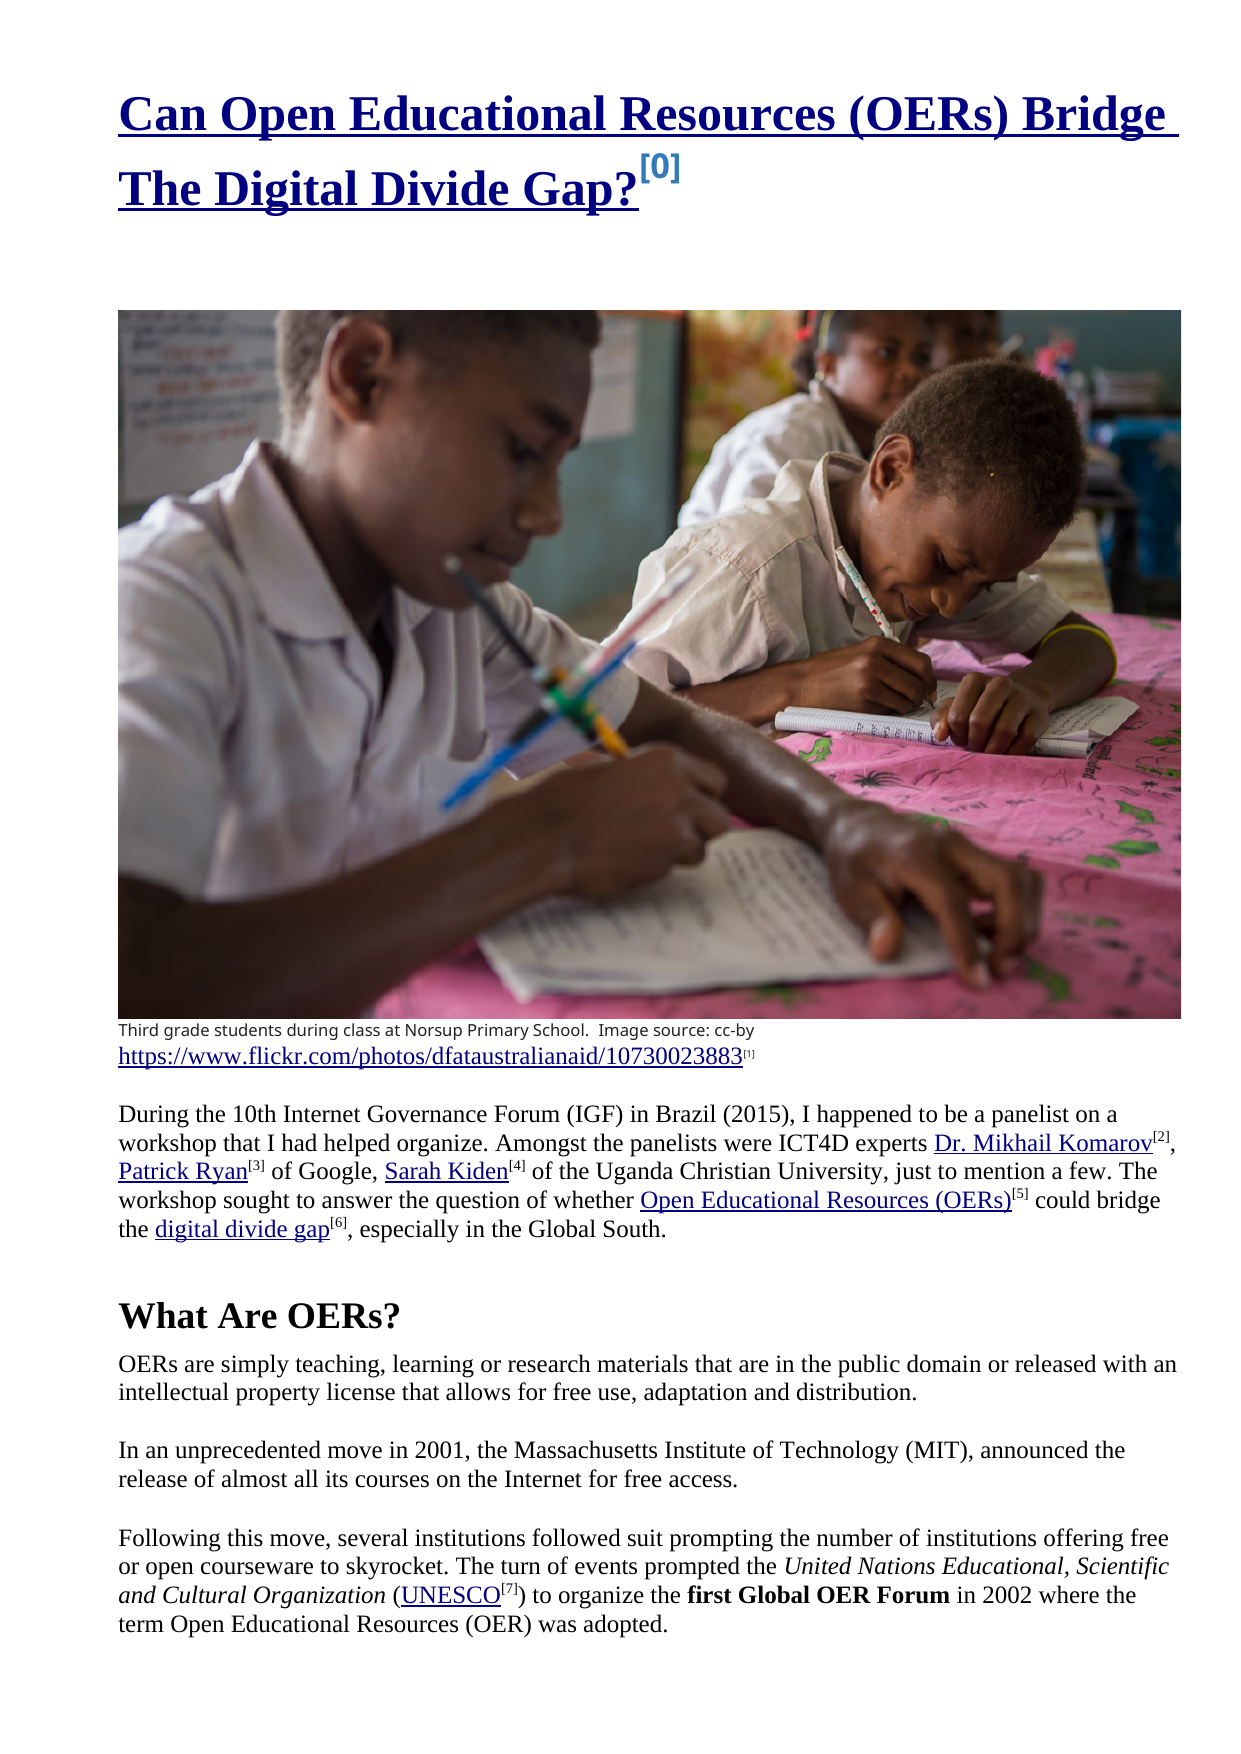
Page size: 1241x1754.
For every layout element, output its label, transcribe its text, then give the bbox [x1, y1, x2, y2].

subtitle Can Open Educational Resources (OERs) Bridge The Digital Divide Gap? [118, 84, 1181, 222]
subtitle What Are OERs? [118, 1293, 1181, 1336]
text Third grade students during class at Norsup Primary School. Image source: cc-by https://www.flickr.com/photos/dfataustralianaid/10730023883 [118, 1019, 1181, 1070]
text During the 10th Internet Governance Forum (IGF) in Brazil (2015), I happened to be a panelist on a workshop that I had helped organize. Amongst the panelists were ICT4D experts Dr. Mikhail Komarov, Patrick Ryan of Google, Sarah Kiden of the Uganda Christian University, just to mention a few. The workshop sought to answer the question of whether Open Educational Resources (OERs) could bridge the digital divide gap, especially in the Global South. [118, 1099, 1181, 1243]
text In an unprecedented move in 2001, the Massachusetts Institute of Technology (MIT), announced the release of almost all its courses on the Internet for free access. [118, 1436, 1181, 1493]
text OERs are simply teaching, learning or research materials that are in the public domain or released with an intellectual property license that allows for free use, adaptation and distribution. [118, 1349, 1181, 1406]
text Following this move, several institutions followed suit prompting the number of institutions offering free or open courseware to skyrocket. The turn of events prompted the United Nations Educational, Scientific and Cultural Organization (UNESCO) to organize the first Global OER Forum in 2002 where the term Open Educational Resources (OER) was adopted. [118, 1523, 1181, 1638]
picture [118, 310, 1182, 1019]
